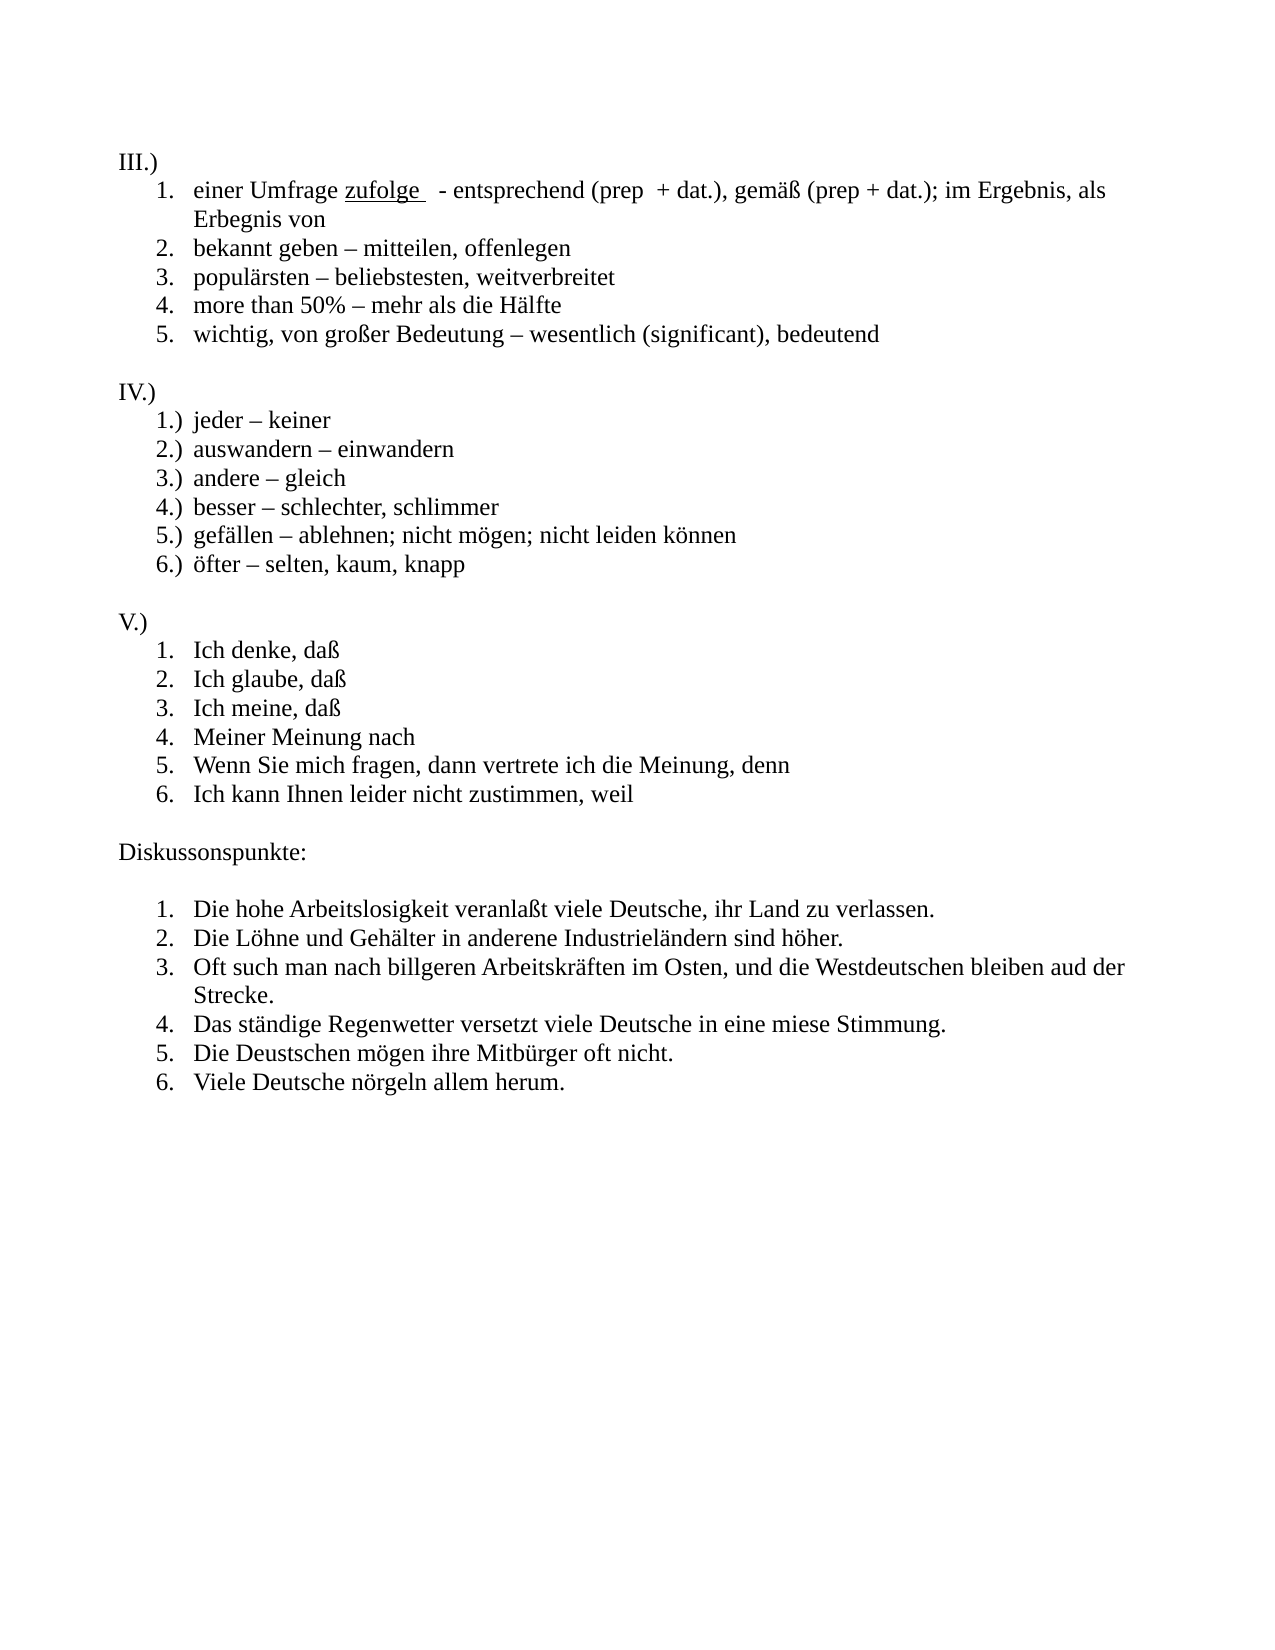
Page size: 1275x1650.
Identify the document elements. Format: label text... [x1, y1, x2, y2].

list Ich meine, daß [156, 693, 1157, 722]
list Oft such man nach billgeren Arbeitskräften im Osten, und die Westdeutschen bleiben aud der Strecke. [156, 952, 1157, 1009]
list Die Löhne und Gehälter in anderene Industrieländern sind höher. [156, 923, 1157, 952]
list auswandern – einwandern [156, 434, 1157, 463]
text V.) [118, 607, 1157, 636]
list Ich kann Ihnen leider nicht zustimmen, weil [156, 779, 1157, 808]
text III.) [118, 147, 1157, 176]
list Die hohe Arbeitslosigkeit veranlaßt viele Deutsche, ihr Land zu verlassen. [156, 894, 1157, 923]
list einer Umfrage zufolge - entsprechend (prep + dat.), gemäß (prep + dat.); im Ergebnis, als Erbegnis von [156, 176, 1157, 233]
list Ich denke, daß [156, 636, 1157, 664]
list Meiner Meinung nach [156, 722, 1157, 751]
list more than 50% – mehr als die Hälfte [156, 291, 1157, 319]
list populärsten – beliebstesten, weitverbreitet [156, 262, 1157, 291]
list Ich glaube, daß [156, 664, 1157, 693]
list Viele Deutsche nörgeln allem herum. [156, 1067, 1157, 1096]
list andere – gleich [156, 463, 1157, 492]
list Das ständige Regenwetter versetzt viele Deutsche in eine miese Stimmung. [156, 1009, 1157, 1038]
list Wenn Sie mich fragen, dann vertrete ich die Meinung, denn [156, 751, 1157, 779]
text Diskussonspunkte: [118, 837, 1157, 866]
text IV.) [118, 377, 1157, 406]
list wichtig, von großer Bedeutung – wesentlich (significant), bedeutend [156, 319, 1157, 348]
list besser – schlechter, schlimmer [156, 492, 1157, 521]
list jeder – keiner [156, 406, 1157, 434]
list bekannt geben – mitteilen, offenlegen [156, 233, 1157, 262]
list öfter – selten, kaum, knapp [156, 549, 1157, 578]
list Die Deustschen mögen ihre Mitbürger oft nicht. [156, 1038, 1157, 1067]
list gefällen – ablehnen; nicht mögen; nicht leiden können [156, 521, 1157, 549]
